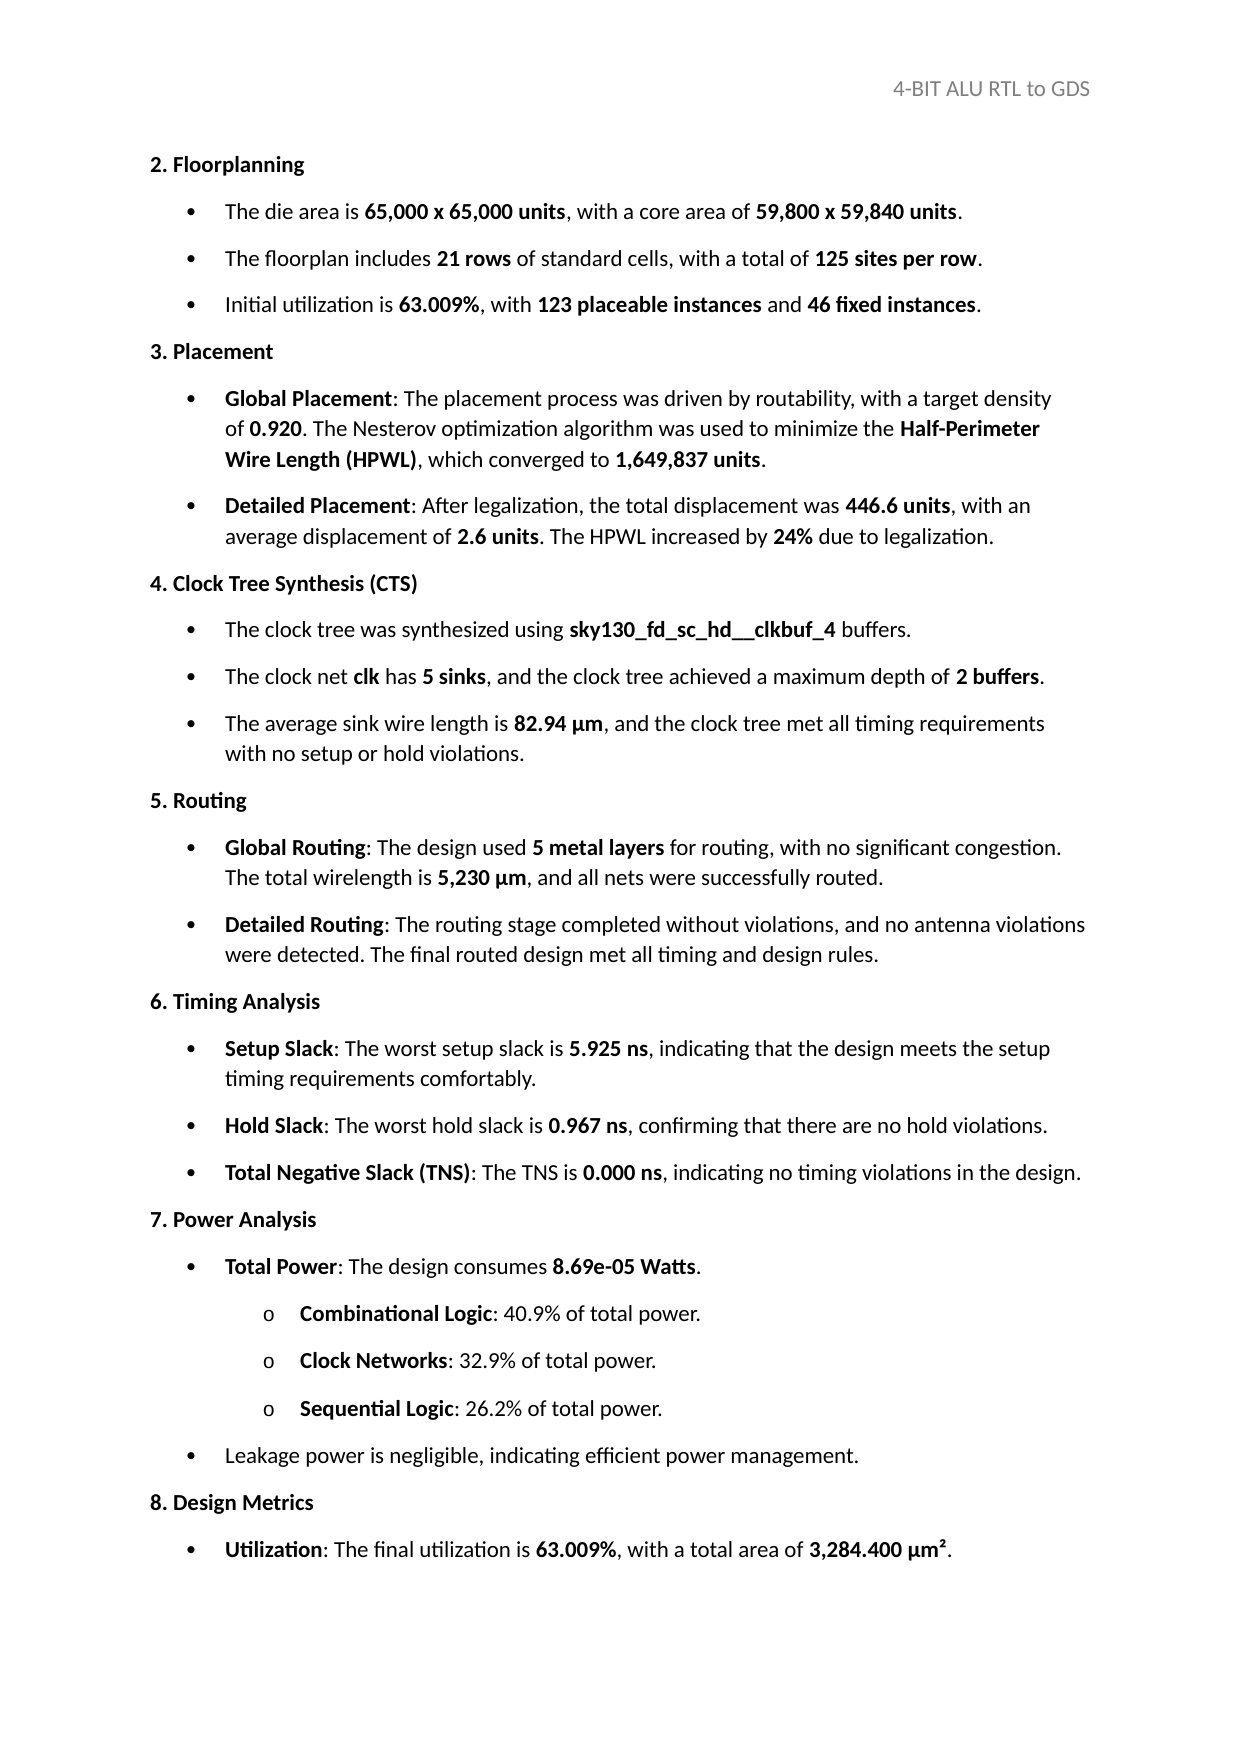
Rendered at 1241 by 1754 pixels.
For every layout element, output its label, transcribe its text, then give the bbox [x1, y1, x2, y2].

list The floorplan includes 21 rows of standard cells, with a total of 125 sites per row. [187, 244, 1090, 272]
text 3. Placement [150, 337, 1090, 366]
list Global Placement: The placement process was driven by routability, with a target density of 0.920. The Nesterov optimization algorithm was used to minimize the Half-Perimeter Wire Length (HPWL), which converged to 1,649,837 units. [187, 384, 1090, 473]
text 6. Timing Analysis [150, 987, 1090, 1016]
list Detailed Placement: After legalization, the total displacement was 446.6 units, with an average displacement of 2.6 units. The HPWL increased by 24% due to legalization. [187, 492, 1090, 550]
text 2. Floorplanning [150, 150, 1090, 178]
text 7. Power Analysis [150, 1205, 1090, 1233]
text 8. Design Metrics [150, 1488, 1090, 1516]
list The average sink wire length is 82.94 µm, and the clock tree met all timing requirements with no setup or hold violations. [187, 709, 1090, 768]
text 5. Routing [150, 786, 1090, 814]
list The clock tree was synthesized using sky130_fd_sc_hd__clkbuf_4 buffers. [187, 616, 1090, 644]
list Initial utilization is 63.009%, with 123 placeable instances and 46 fixed instances. [187, 291, 1090, 319]
list Combinational Logic: 40.9% of total power. [262, 1299, 1090, 1327]
list Total Negative Slack (TNS): The TNS is 0.000 ns, indicating no timing violations in the design. [187, 1158, 1090, 1186]
list Hold Slack: The worst hold slack is 0.967 ns, confirming that there are no hold violations. [187, 1111, 1090, 1139]
list Total Power: The design consumes 8.69e-05 Watts. [187, 1252, 1090, 1280]
text 4. Clock Tree Synthesis (CTS) [150, 569, 1090, 597]
list Detailed Routing: The routing stage completed without violations, and no antenna violations were detected. The final routed design met all timing and design rules. [187, 910, 1090, 969]
list Leakage power is negligible, indicating efficient power management. [187, 1441, 1090, 1469]
list The die area is 65,000 x 65,000 units, with a core area of 59,800 x 59,840 units. [187, 197, 1090, 225]
list Utilization: The final utilization is 63.009%, with a total area of 3,284.400 µm². [187, 1535, 1090, 1563]
list Sequential Logic: 26.2% of total power. [262, 1394, 1090, 1422]
list Clock Networks: 32.9% of total power. [262, 1346, 1090, 1375]
list Global Routing: The design used 5 metal layers for routing, with no significant congestion. The total wirelength is 5,230 µm, and all nets were successfully routed. [187, 833, 1090, 892]
list The clock net clk has 5 sinks, and the clock tree achieved a maximum depth of 2 buffers. [187, 662, 1090, 691]
list Setup Slack: The worst setup slack is 5.925 ns, indicating that the design meets the setup timing requirements comfortably. [187, 1034, 1090, 1093]
